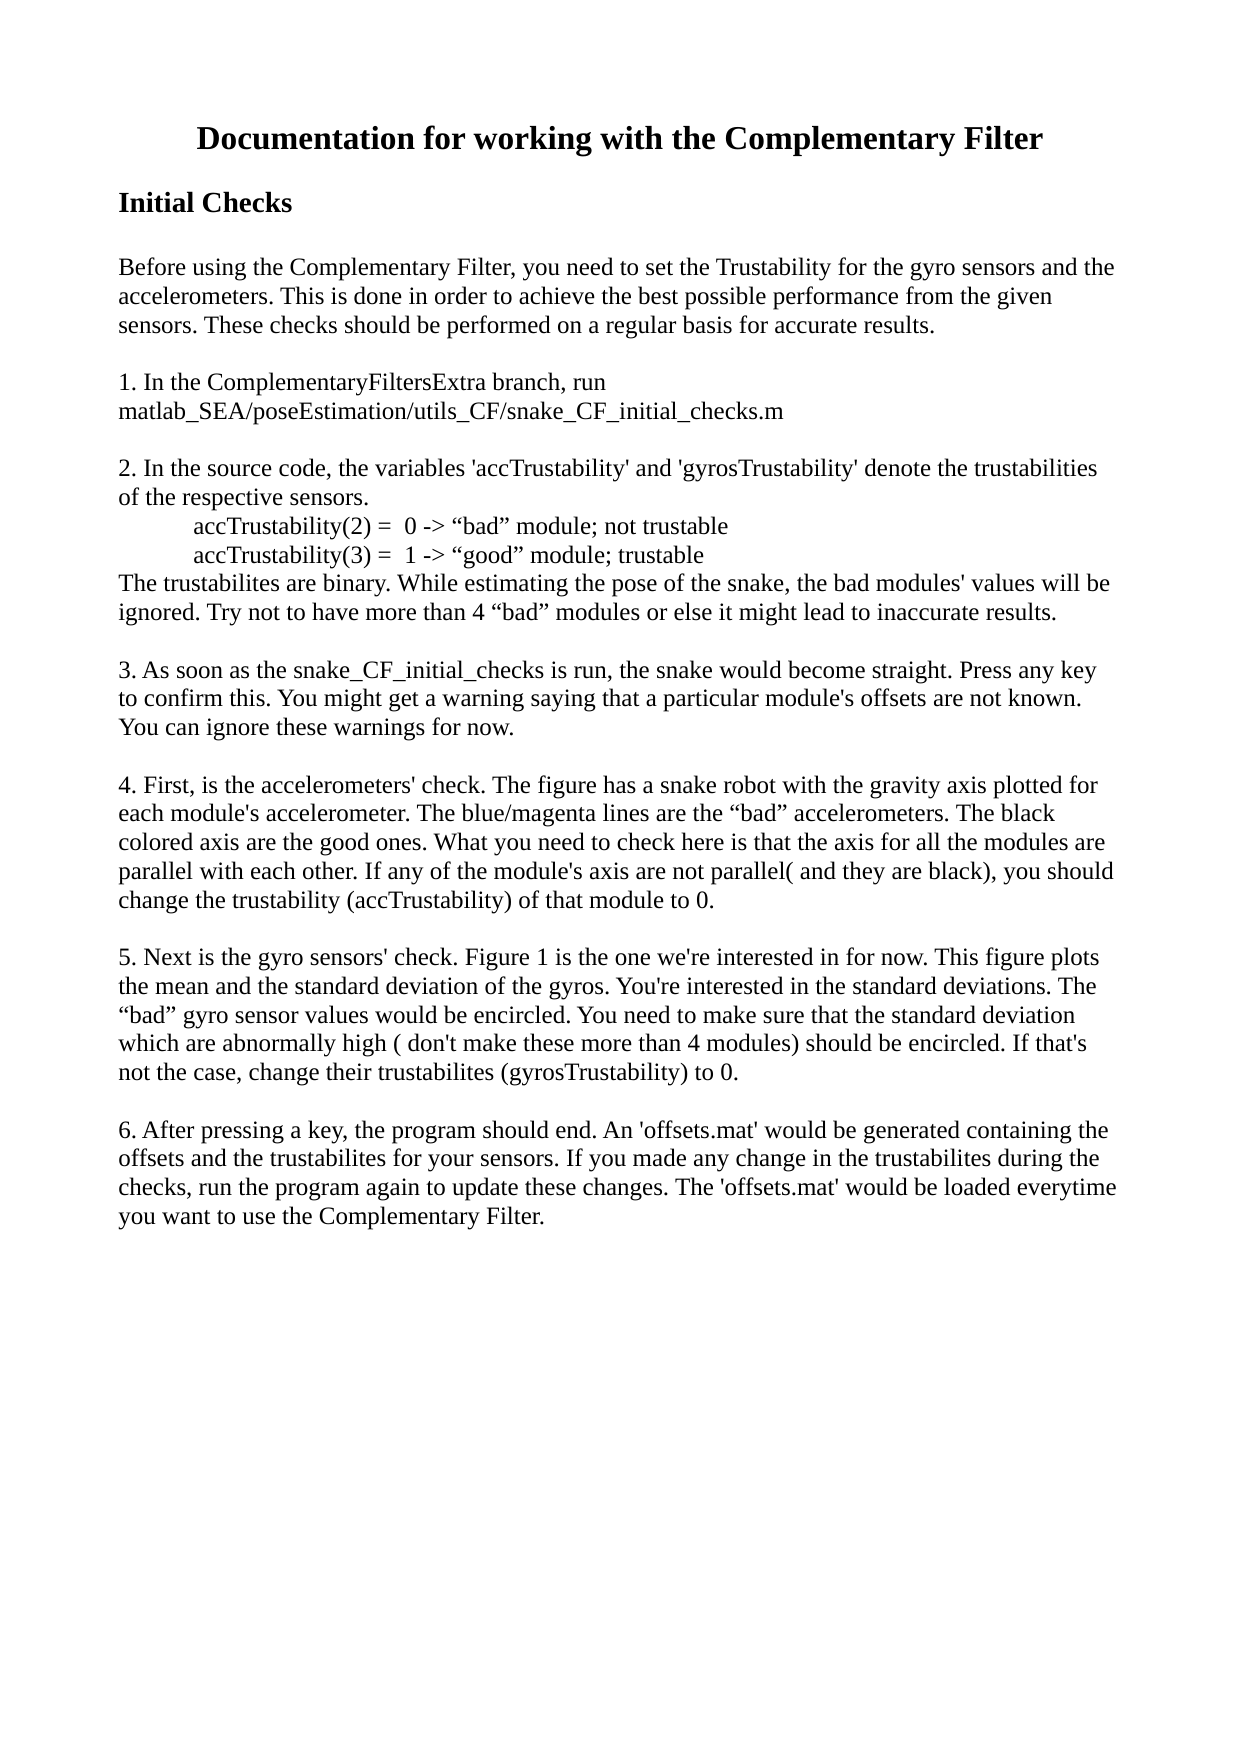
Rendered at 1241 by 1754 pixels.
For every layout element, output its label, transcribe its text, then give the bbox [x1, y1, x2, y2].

text The trustabilites are binary. While estimating the pose of the snake, the bad modules' values will be ignored. Try not to have more than 4 “bad” modules or else it might lead to inaccurate results. [118, 568, 1122, 626]
text Before using the Complementary Filter, you need to set the Trustability for the gyro sensors and the accelerometers. This is done in order to achieve the best possible performance from the given sensors. These checks should be performed on a regular basis for accurate results. [118, 252, 1122, 338]
text 4. First, is the accelerometers' check. The figure has a snake robot with the gravity axis plotted for each module's accelerometer. The blue/magenta lines are the “bad” accelerometers. The black colored axis are the good ones. What you need to check here is that the axis for all the modules are parallel with each other. If any of the module's axis are not parallel( and they are black), you should change the trustability (accTrustability) of that module to 0. [118, 770, 1122, 913]
text 3. As soon as the snake_CF_initial_checks is run, the snake would become straight. Press any key to confirm this. You might get a warning saying that a particular module's offsets are not known. You can ignore these warnings for now. [118, 655, 1122, 741]
text 2. In the source code, the variables 'accTrustability' and 'gyrosTrustability' denote the trustabilities of the respective sensors. [118, 453, 1122, 511]
text Documentation for working with the Complementary Filter [118, 118, 1122, 156]
text accTrustability(3) = 1 -> “good” module; trustable [118, 540, 1122, 568]
text 5. Next is the gyro sensors' check. Figure 1 is the one we're interested in for now. This figure plots the mean and the standard deviation of the gyros. You're interested in the standard deviations. The “bad” gyro sensor values would be encircled. You need to make sure that the standard deviation which are abnormally high ( don't make these more than 4 modules) should be encircled. If that's not the case, change their trustabilites (gyrosTrustability) to 0. [118, 942, 1122, 1086]
text 6. After pressing a key, the program should end. An 'offsets.mat' would be generated containing the offsets and the trustabilites for your sensors. If you made any change in the trustabilites during the checks, run the program again to update these changes. The 'offsets.mat' would be loaded everytime you want to use the Complementary Filter. [118, 1115, 1122, 1230]
text Initial Checks [118, 185, 1122, 219]
text accTrustability(2) = 0 -> “bad” module; not trustable [118, 511, 1122, 540]
text 1. In the ComplementaryFiltersExtra branch, run matlab_SEA/poseEstimation/utils_CF/snake_CF_initial_checks.m [118, 367, 1122, 425]
